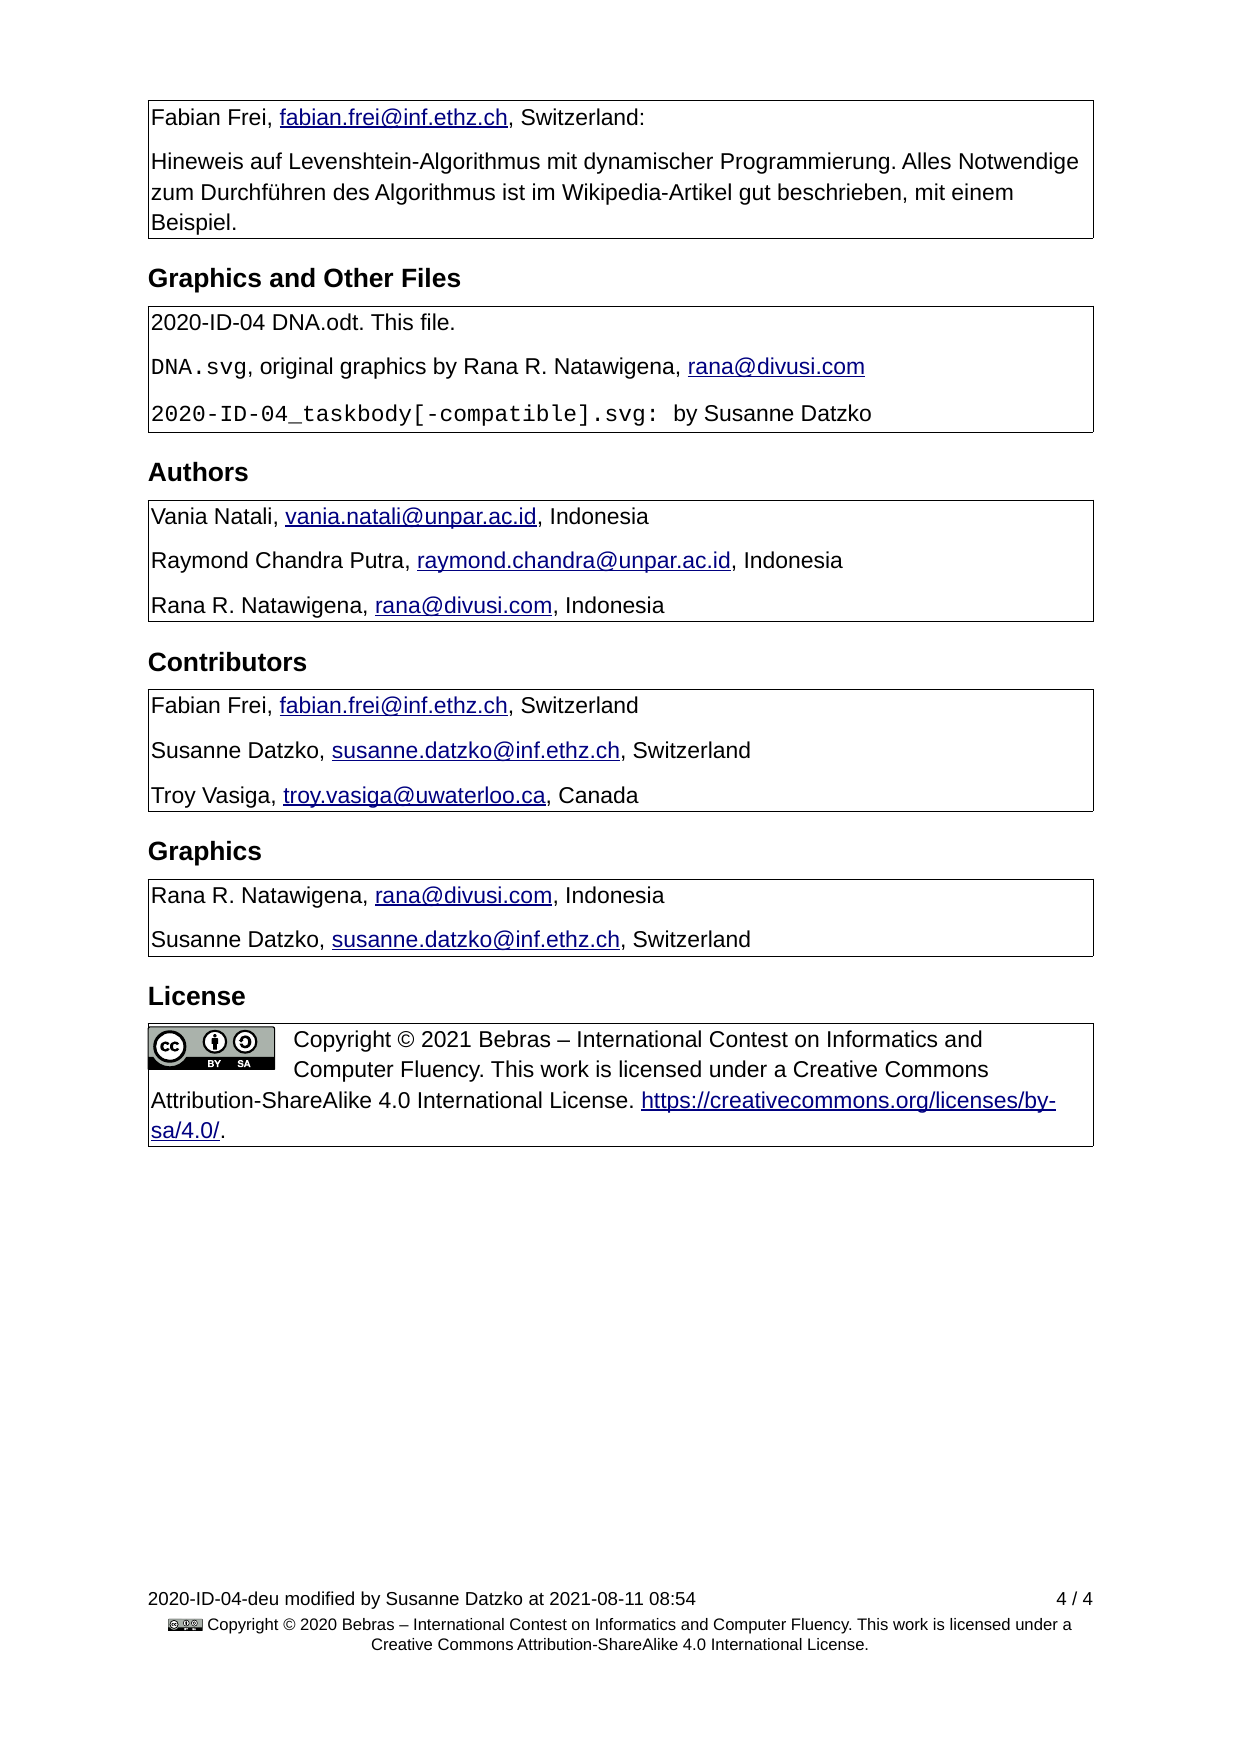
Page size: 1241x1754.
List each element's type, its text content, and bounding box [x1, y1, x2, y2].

text Fabian Frei, fabian.frei@inf.ethz.ch, Switzerland [149, 690, 1093, 718]
text Rana R. Natawigena, rana@divusi.com, Indonesia [149, 880, 1093, 908]
text Susanne Datzko, susanne.datzko@inf.ethz.ch, Switzerland [149, 734, 1093, 763]
text DNA.svg, original graphics by Rana R. Natawigena, rana@divusi.com [149, 350, 1093, 382]
text Hineweis auf Levenshtein-Algorithmus mit dynamischer Programmierung. Alles Notwendige zum Durchführen des Algorithmus ist im Wikipedia-Artikel gut beschrieben, mit einem Beispiel. [149, 145, 1093, 238]
subtitle Graphics [148, 836, 1093, 866]
text Rana R. Natawigena, rana@divusi.com, Indonesia [149, 589, 1093, 621]
text 2020-ID-04 DNA.odt. This file. [149, 307, 1093, 335]
subtitle License [148, 980, 1093, 1011]
subtitle Authors [148, 457, 1093, 487]
text Fabian Frei, fabian.frei@inf.ethz.ch, Switzerland: [149, 101, 1093, 130]
text Raymond Chandra Putra, raymond.chandra@unpar.ac.id, Indonesia [149, 544, 1093, 574]
text Troy Vasiga, troy.vasiga@uwaterloo.ca, Canada [149, 779, 1093, 811]
text Copyright © 2021 Bebras – International Contest on Informatics and Computer Fluency. This work is licensed under a Creative Commons Attribution-ShareAlike 4.0 International License. https://creativecommons.org/licenses/by-sa/4.0/. [149, 1024, 1093, 1146]
subtitle Graphics and Other Files [148, 263, 1093, 293]
subtitle Contributors [148, 646, 1093, 677]
text 2020-ID-04_taskbody[-compatible].svg: by Susanne Datzko [149, 397, 1093, 432]
text Vania Natali, vania.natali@unpar.ac.id, Indonesia [149, 501, 1093, 529]
text Susanne Datzko, susanne.datzko@inf.ethz.ch, Switzerland [149, 923, 1093, 956]
